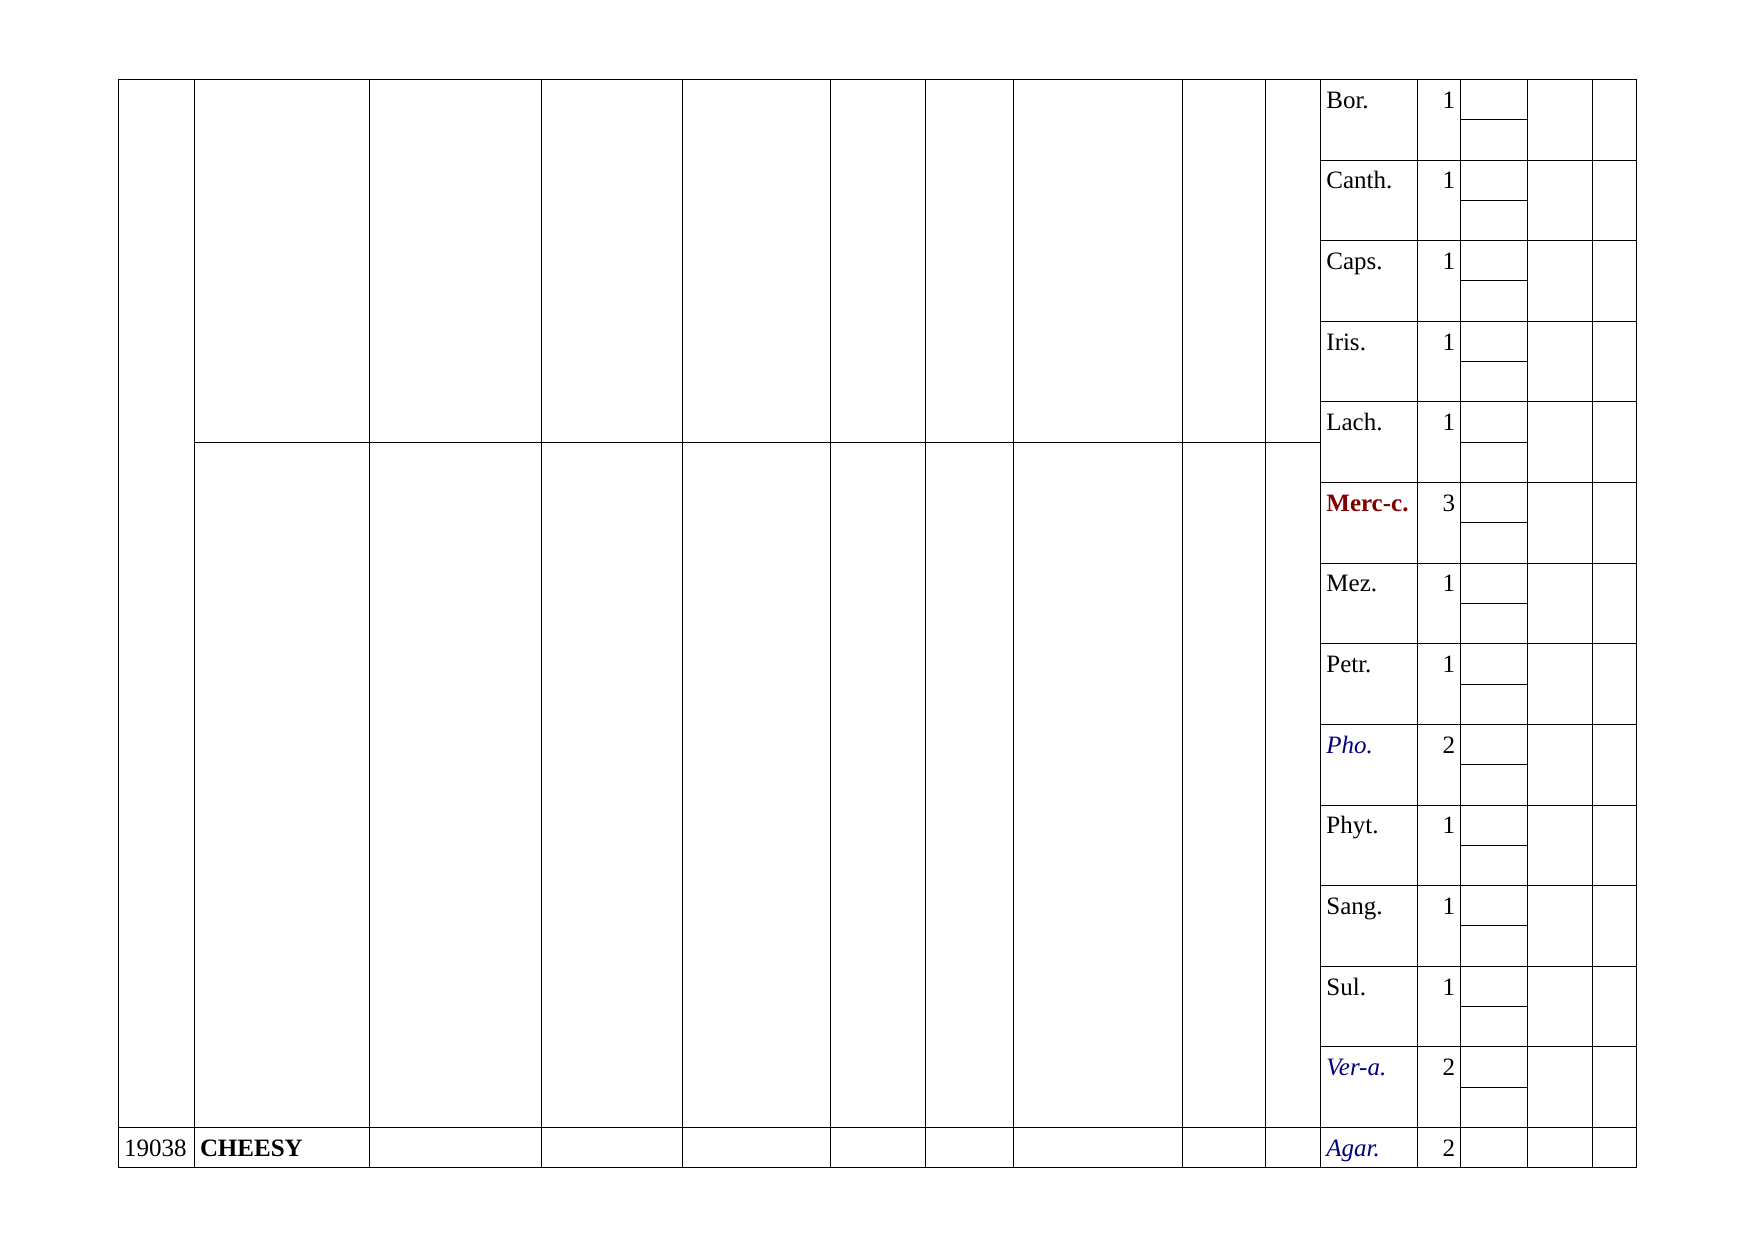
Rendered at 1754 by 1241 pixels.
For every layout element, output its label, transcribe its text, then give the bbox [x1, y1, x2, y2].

table_cell [683, 443, 830, 1127]
table_cell Phyt. [1321, 806, 1417, 885]
table_cell [542, 443, 682, 1127]
table_cell [1461, 201, 1527, 240]
table_cell [370, 80, 541, 442]
table_cell [370, 443, 541, 1127]
table_cell Agar. [1321, 1128, 1417, 1167]
table_cell [1461, 765, 1527, 804]
table_cell [1528, 564, 1592, 643]
table_cell 1 [1418, 967, 1460, 1046]
table_cell [1593, 80, 1636, 159]
table_cell [1528, 322, 1592, 401]
table_cell [1593, 886, 1636, 966]
table_cell Sul. [1321, 967, 1417, 1046]
table_cell [926, 80, 1013, 442]
table_cell [1461, 322, 1527, 361]
table_cell [1528, 725, 1592, 804]
table_cell [195, 443, 369, 1127]
table_cell [1593, 564, 1636, 643]
table_cell 1 [1418, 80, 1460, 159]
table_cell [195, 80, 369, 442]
table_cell Bor. [1321, 80, 1417, 159]
table_cell Caps. [1321, 241, 1417, 321]
table_cell [1528, 806, 1592, 885]
table_cell Pho. [1321, 725, 1417, 804]
table_cell [1528, 1047, 1592, 1127]
table_cell [1461, 1007, 1527, 1046]
table_cell [1461, 644, 1527, 683]
table_cell [1461, 1047, 1527, 1087]
table_cell [1183, 1128, 1265, 1167]
table_cell 1 [1418, 241, 1460, 321]
table_cell [1593, 241, 1636, 321]
table_cell [1461, 806, 1527, 845]
table_cell [1461, 443, 1527, 482]
table_cell [1528, 402, 1592, 482]
table_cell [1528, 80, 1592, 159]
table_cell [1528, 241, 1592, 321]
table_cell [1461, 725, 1527, 764]
table_cell 1 [1418, 161, 1460, 240]
table_cell [1461, 1088, 1527, 1127]
table_cell [1461, 1128, 1527, 1167]
table_cell [1266, 443, 1320, 1127]
table_cell [1593, 483, 1636, 563]
table_cell [1593, 402, 1636, 482]
table_cell [1461, 161, 1527, 200]
table_cell [1183, 443, 1265, 1127]
table_cell 2 [1418, 725, 1460, 804]
table_cell Merc-c. [1321, 483, 1417, 563]
table_cell [1461, 685, 1527, 724]
table_cell [1014, 80, 1182, 442]
table_cell [1593, 161, 1636, 240]
table_cell [1461, 604, 1527, 643]
table_cell 2 [1418, 1047, 1460, 1127]
table_cell [119, 80, 194, 1127]
table_cell [1461, 241, 1527, 280]
table_cell [1461, 926, 1527, 966]
table_cell 1 [1418, 564, 1460, 643]
table_cell [1593, 322, 1636, 401]
table_cell [1461, 523, 1527, 563]
table_cell [1593, 1047, 1636, 1127]
table_cell [1528, 1128, 1592, 1167]
table_cell [1593, 644, 1636, 724]
table_cell [831, 80, 925, 442]
table_cell 1 [1418, 886, 1460, 966]
table_cell [926, 1128, 1013, 1167]
table_cell [1461, 80, 1527, 119]
table_cell Iris. [1321, 322, 1417, 401]
table_cell [926, 443, 1013, 1127]
table_cell [1461, 564, 1527, 603]
table_cell [1593, 806, 1636, 885]
table_cell [1461, 886, 1527, 925]
table_cell [1183, 80, 1265, 442]
table_cell [1593, 1128, 1636, 1167]
table_cell [1461, 120, 1527, 159]
table_cell [1593, 967, 1636, 1046]
table_cell [831, 443, 925, 1127]
table_cell [1461, 483, 1527, 522]
table_cell [1461, 846, 1527, 885]
table_cell Lach. [1321, 402, 1417, 482]
table_cell 1 [1418, 644, 1460, 724]
table_cell [370, 1128, 541, 1167]
table_cell cheesy [195, 1128, 369, 1167]
table_cell 3 [1418, 483, 1460, 563]
table_cell [1593, 725, 1636, 804]
table_cell [1528, 161, 1592, 240]
table_cell Ver-a. [1321, 1047, 1417, 1127]
table_cell 1 [1418, 402, 1460, 482]
table_cell [1461, 967, 1527, 1006]
table_cell [683, 1128, 830, 1167]
table_cell [1266, 1128, 1320, 1167]
table_cell Petr. [1321, 644, 1417, 724]
table_cell [1528, 483, 1592, 563]
table_cell [1461, 281, 1527, 321]
table_cell [831, 1128, 925, 1167]
table_cell Canth. [1321, 161, 1417, 240]
table_cell 2 [1418, 1128, 1460, 1167]
table_cell [1528, 886, 1592, 966]
table_cell [1014, 1128, 1182, 1167]
table_cell [1528, 967, 1592, 1046]
table_cell Sang. [1321, 886, 1417, 966]
table_cell [1528, 644, 1592, 724]
table_cell [1461, 362, 1527, 401]
table_cell 1 [1418, 322, 1460, 401]
table_cell [1266, 80, 1320, 442]
table_cell [542, 1128, 682, 1167]
table_cell [542, 80, 682, 442]
table_cell Mez. [1321, 564, 1417, 643]
table_cell [1014, 443, 1182, 1127]
table_cell [1461, 402, 1527, 442]
table_cell [683, 80, 830, 442]
table_cell 1 [1418, 806, 1460, 885]
table_cell 19038 [119, 1128, 194, 1167]
